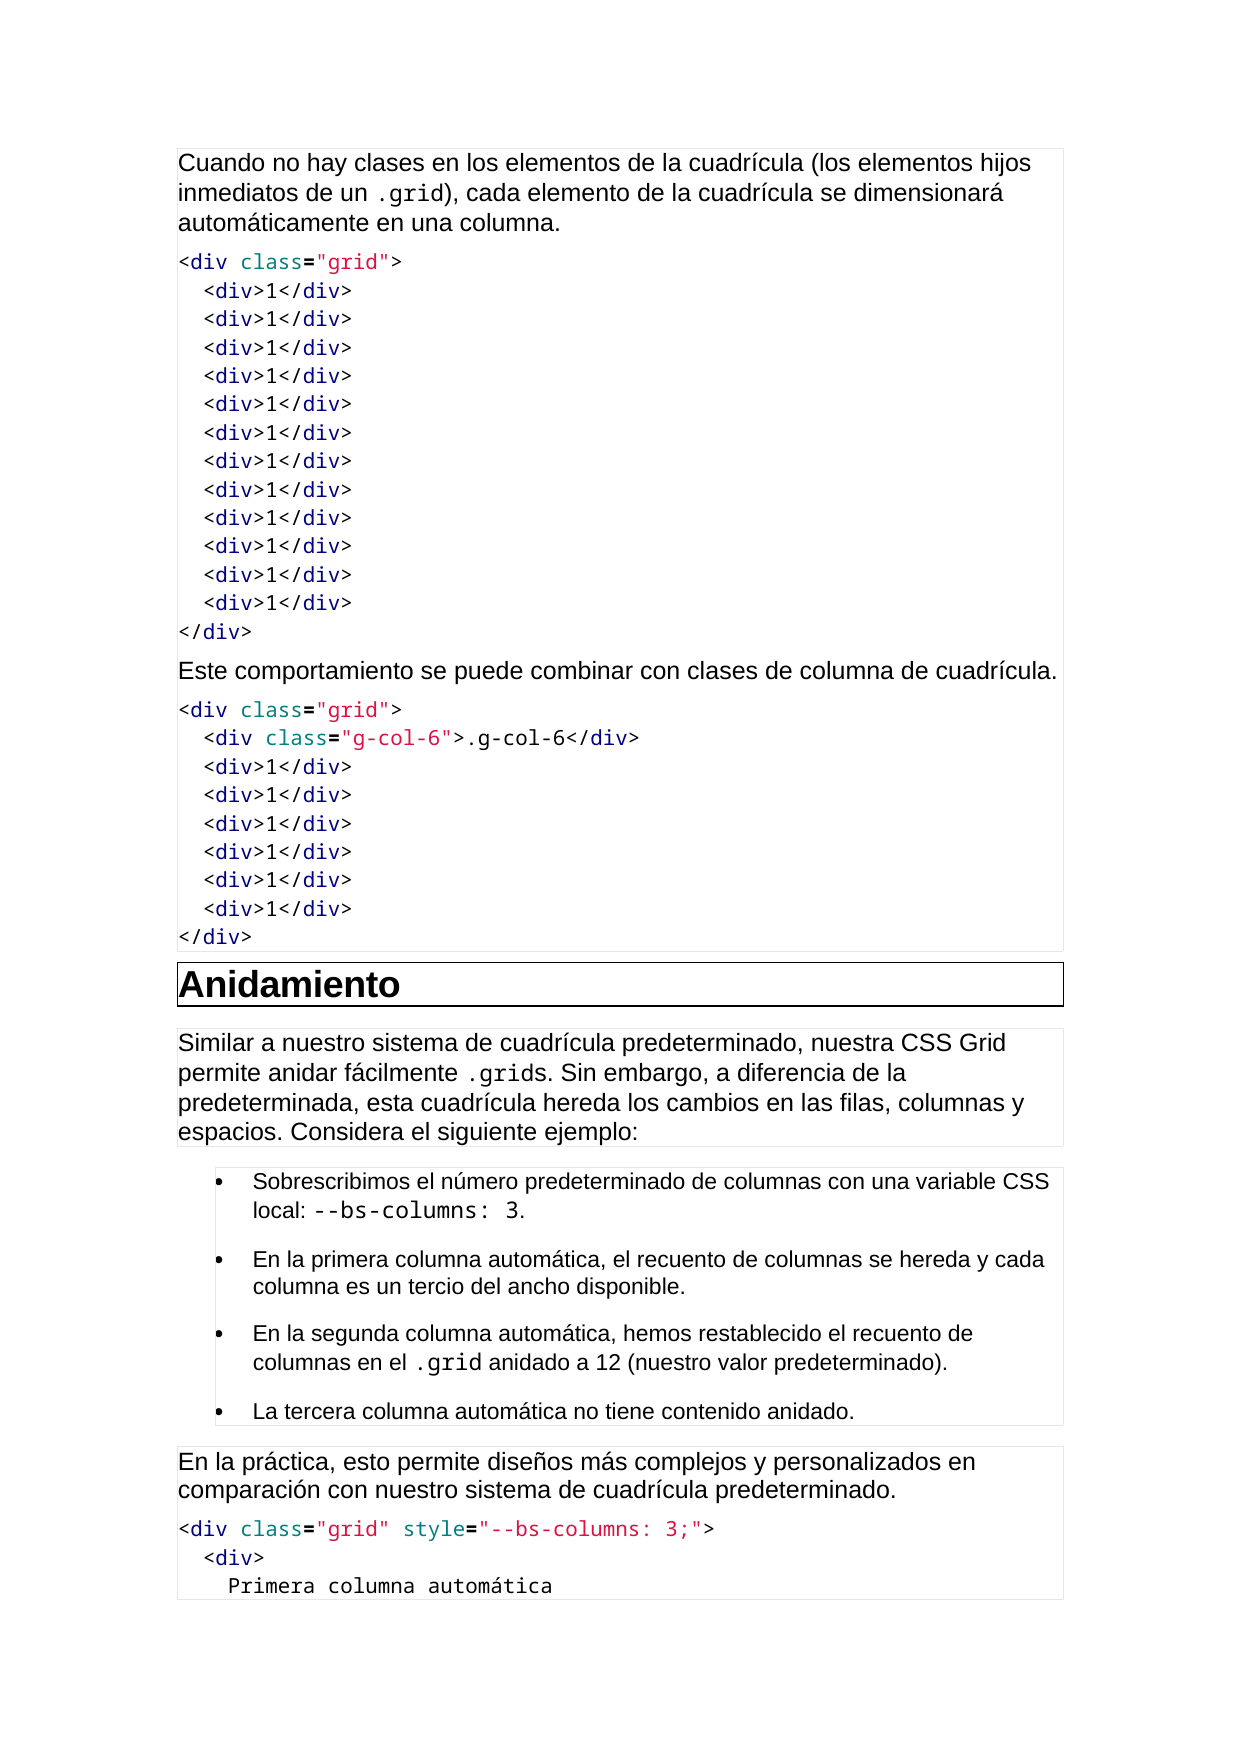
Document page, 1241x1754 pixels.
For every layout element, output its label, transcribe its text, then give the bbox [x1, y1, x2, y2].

list La tercera columna automática no tiene contenido anidado. [216, 1398, 1063, 1425]
text <div>1</div> [178, 865, 1063, 893]
list En la segunda columna automática, hemos restablecido el recuento de columnas en el .grid anidado a 12 (nuestro valor predeterminado). [216, 1319, 1063, 1377]
text Primera columna automática [178, 1571, 1063, 1599]
text Similar a nuestro sistema de cuadrícula predeterminado, nuestra CSS Grid permite anidar fácilmente .grids. Sin embargo, a diferencia de la predeterminada, esta cuadrícula hereda los cambios en las filas, columnas y espacios. Considera el siguiente ejemplo: [178, 1029, 1063, 1146]
text <div class="grid"> [178, 247, 1063, 275]
text <div>1</div> [178, 503, 1063, 531]
text <div>1</div> [178, 893, 1063, 922]
list En la primera columna automática, el recuento de columnas se hereda y cada columna es un tercio del ancho disponible. [216, 1246, 1063, 1299]
text En la práctica, esto permite diseños más complejos y personalizados en comparación con nuestro sistema de cuadrícula predeterminado. [178, 1447, 1063, 1504]
text <div> [178, 1542, 1063, 1571]
text </div> [178, 922, 1063, 951]
text <div>1</div> [178, 474, 1063, 503]
text <div>1</div> [178, 837, 1063, 865]
text <div>1</div> [178, 751, 1063, 780]
text Cuando no hay clases en los elementos de la cuadrícula (los elementos hijos inmediatos de un .grid), cada elemento de la cuadrícula se dimensionará automáticamente en una columna. [178, 149, 1063, 237]
text <div>1</div> [178, 780, 1063, 808]
subtitle Anidamiento [178, 963, 1063, 1005]
text <div>1</div> [178, 417, 1063, 446]
text <div>1</div> [178, 389, 1063, 417]
text </div> [178, 616, 1063, 645]
text <div>1</div> [178, 304, 1063, 332]
text <div>1</div> [178, 588, 1063, 616]
text <div class="grid"> [178, 694, 1063, 723]
text <div>1</div> [178, 446, 1063, 474]
text <div>1</div> [178, 808, 1063, 837]
text <div>1</div> [178, 275, 1063, 304]
text <div>1</div> [178, 531, 1063, 559]
list Sobrescribimos el número predeterminado de columnas con una variable CSS local: --bs-columns: 3. [216, 1168, 1063, 1225]
text <div class="g-col-6">.g-col-6</div> [178, 723, 1063, 751]
text Este comportamiento se puede combinar con clases de columna de cuadrícula. [178, 655, 1063, 684]
text <div>1</div> [178, 332, 1063, 361]
text <div>1</div> [178, 559, 1063, 588]
text <div class="grid" style="--bs-columns: 3;"> [178, 1514, 1063, 1542]
text <div>1</div> [178, 361, 1063, 389]
